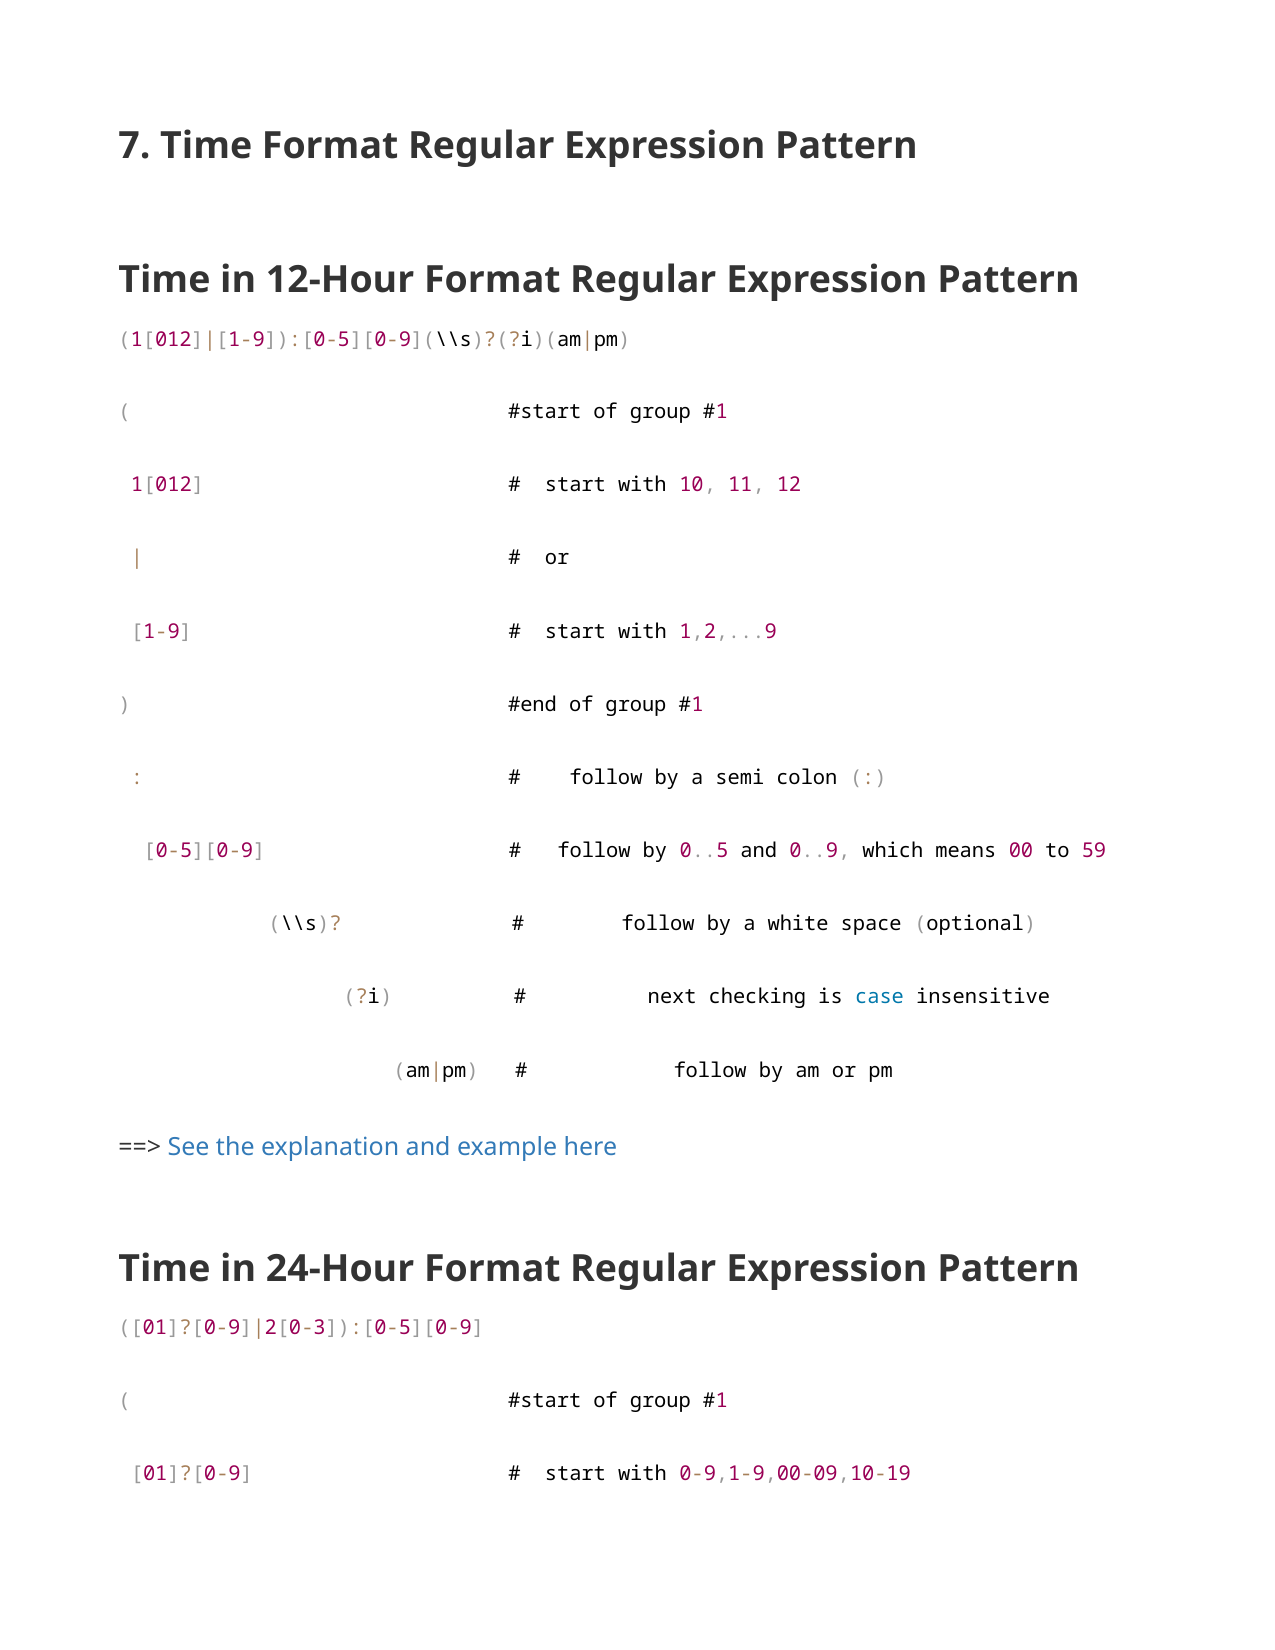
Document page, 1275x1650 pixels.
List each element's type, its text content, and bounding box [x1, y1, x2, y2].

text (\\s)? # follow by a white space (optional) [118, 909, 1157, 937]
text 1[012] # start with 10, 11, 12 [118, 470, 1157, 498]
subtitle Time in 24-Hour Format Regular Expression Pattern [118, 1241, 1157, 1292]
text | # or [118, 543, 1157, 571]
text [1-9] # start with 1,2,...9 [118, 616, 1157, 644]
text (am|pm) # follow by am or pm [118, 1055, 1157, 1083]
text ) #end of group #1 [118, 689, 1157, 717]
text (1[012]|[1-9]):[0-5][0-9](\\s)?(?i)(am|pm) [118, 324, 1157, 352]
subtitle Time in 12-Hour Format Regular Expression Pattern [118, 252, 1157, 303]
text ( #start of group #1 [118, 397, 1157, 425]
subtitle 7. Time Format Regular Expression Pattern [118, 118, 1157, 169]
text [01]?[0-9] # start with 0-9,1-9,00-09,10-19 [118, 1458, 1157, 1486]
text ([01]?[0-9]|2[0-3]):[0-5][0-9] [118, 1313, 1157, 1340]
text : # follow by a semi colon (:) [118, 762, 1157, 790]
text [0-5][0-9] # follow by 0..5 and 0..9, which means 00 to 59 [118, 836, 1157, 863]
text ( #start of group #1 [118, 1386, 1157, 1413]
text ==> See the explanation and example here [118, 1128, 1157, 1163]
text (?i) # next checking is case insensitive [118, 982, 1157, 1010]
